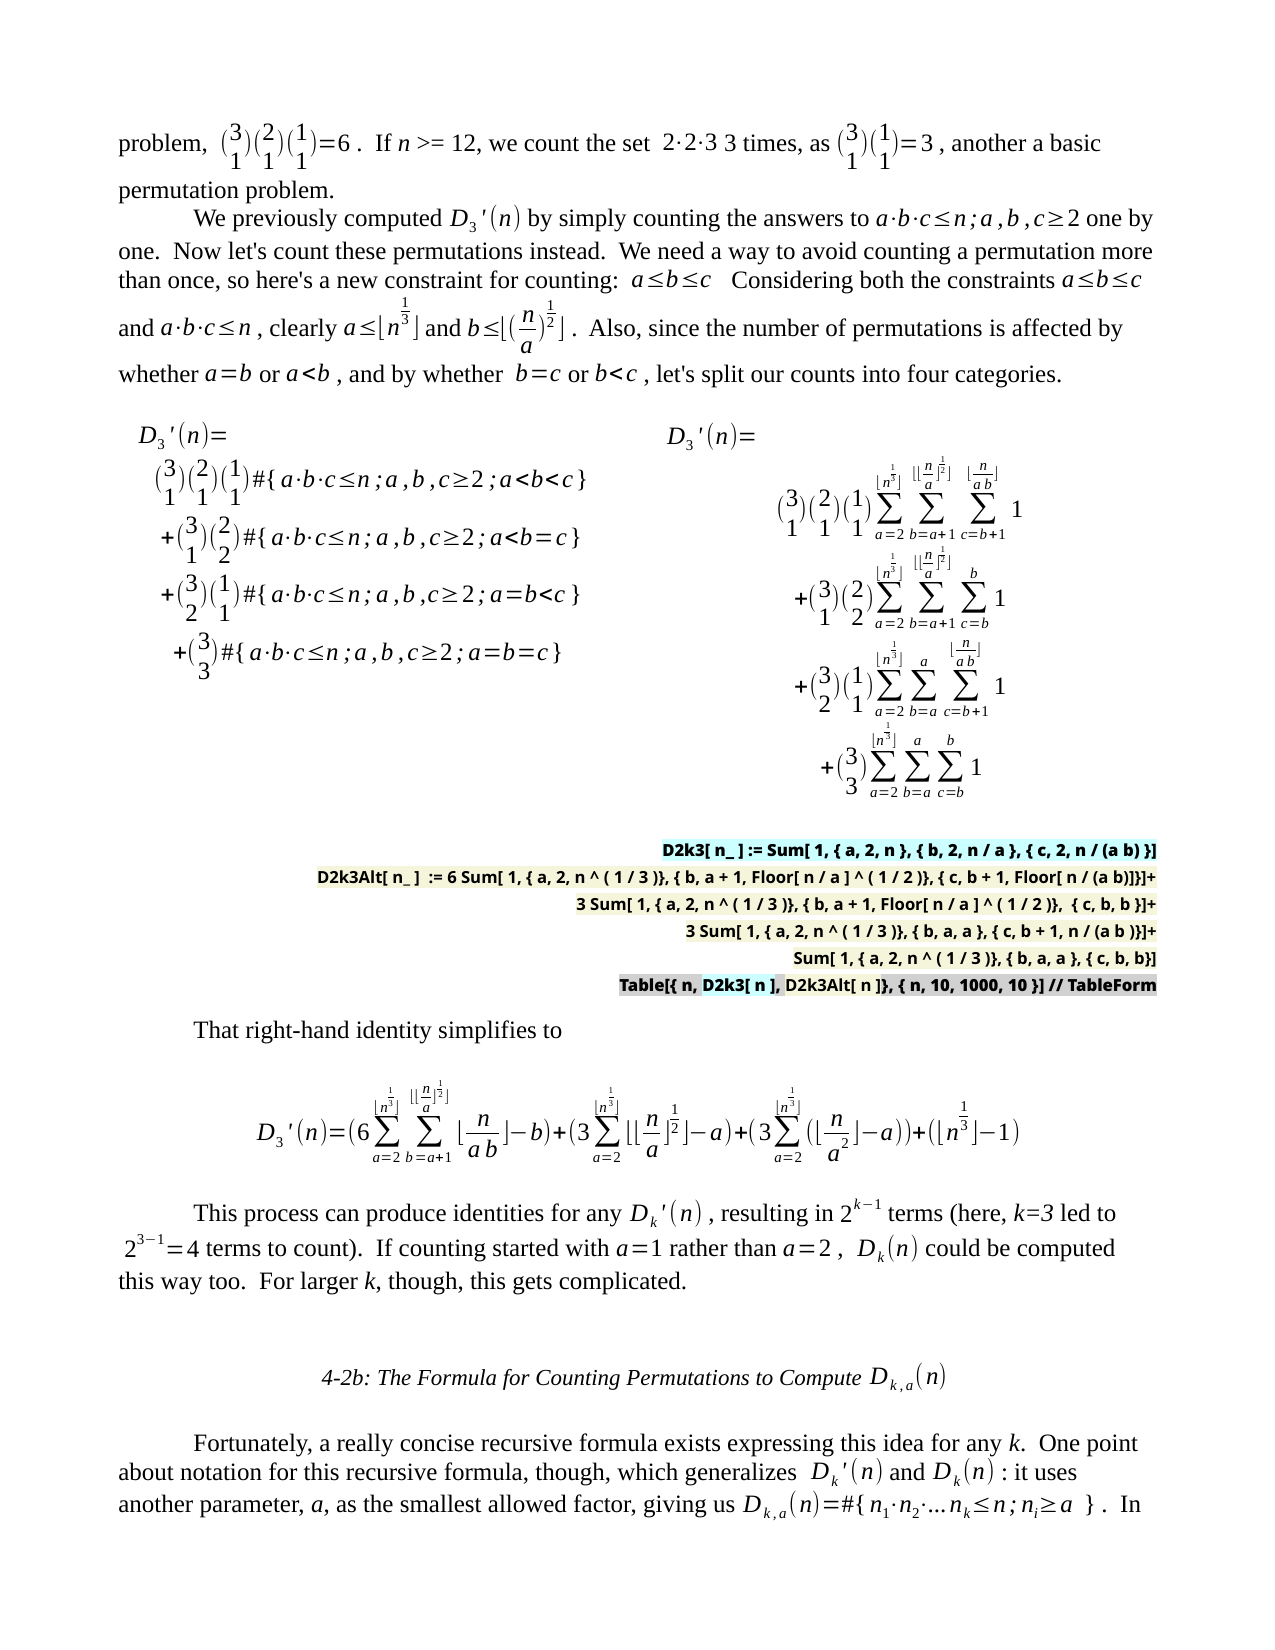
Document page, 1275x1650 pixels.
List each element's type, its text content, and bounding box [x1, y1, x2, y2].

text Fortunately, a really concise recursive formula exists expressing this idea for any k. One point about notation for this recursive formula, though, which generalizes and: it uses another parameter, a, as the smallest allowed factor, giving us. In this notation, and. [118, 1428, 1157, 1522]
text Table[{ n, D2k3[ n ], D2k3Alt[ n ]}, { n, 10, 1000, 10 }] // TableForm [118, 969, 1157, 996]
text 4-2b: The Formula for Counting Permutations to Compute [118, 1363, 1157, 1394]
text 3 Sum[ 1, { a, 2, n ^ ( 1 / 3 )}, { b, a, a }, { c, b + 1, n / (a b )}]+ [118, 915, 1157, 942]
text Sum[ 1, { a, 2, n ^ ( 1 / 3 )}, { b, a, a }, { c, b, b}] [118, 942, 1157, 969]
text This process can produce identities for any, resulting interms (here, k=3 led toterms to count). If counting started withrather than, could be computed this way too. For larger k, though, this gets complicated. [118, 1196, 1157, 1294]
text That right-hand identity simplifies to [118, 1016, 1157, 1044]
text D2k3[ n_ ] := Sum[ 1, { a, 2, n }, { b, 2, n / a }, { c, 2, n / (a b) }] [118, 834, 1157, 861]
text 3 Sum[ 1, { a, 2, n ^ ( 1 / 3 )}, { b, a + 1, Floor[ n / a ] ^ ( 1 / 2 )}, { c, b, b }]+ [118, 888, 1157, 915]
text We previously computedby simply counting the answers toone by one. Now let's count these permutations instead. We need a way to avoid counting a permutation more than once, so here's a new constraint for counting: Considering both the constraintsand, clearlyand. Also, since the number of permutations is affected by whetheror, and by whether or, let's split our counts into four categories. [118, 203, 1157, 387]
text But look closer at the actual computation here. If n >= 24, we end up manually counting the set of numbers 6 times as, This is a basic permutation problem, . If n >= 12, we count the set 3 times, as, another a basic permutation problem. [118, 118, 1157, 203]
text D2k3Alt[ n_ ] := 6 Sum[ 1, { a, 2, n ^ ( 1 / 3 )}, { b, a + 1, Floor[ n / a ] ^ ( 1 / 2 )}, { c, b + 1, Floor[ n / (a b)]}]+ [118, 861, 1157, 888]
